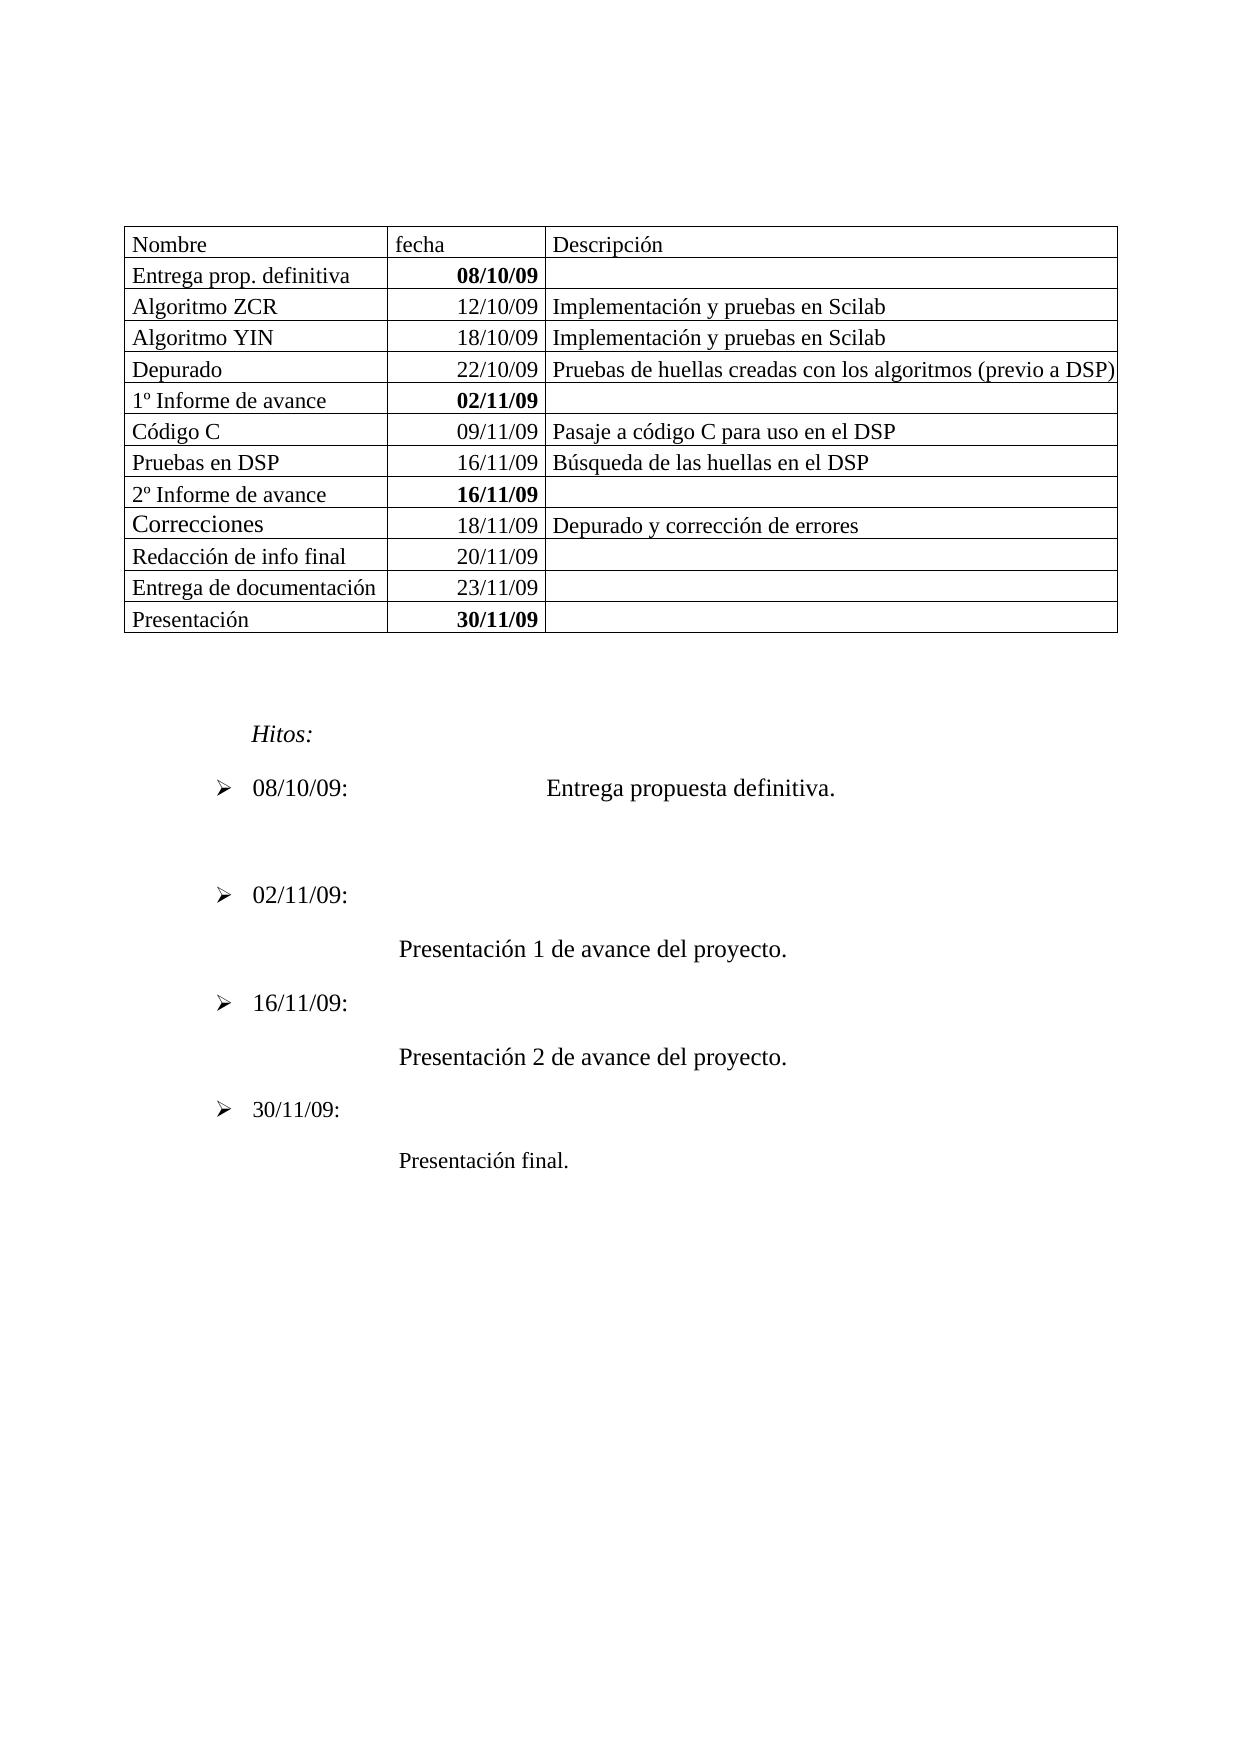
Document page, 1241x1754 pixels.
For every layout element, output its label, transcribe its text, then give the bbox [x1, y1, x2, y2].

table_cell 12/10/09 [388, 289, 545, 319]
text Presentación final. [252, 1147, 1063, 1173]
table_cell Entrega prop. definitiva [125, 258, 387, 288]
table_cell 30/11/09 [388, 602, 545, 632]
table_cell [546, 571, 1117, 601]
table_cell 02/11/09 [388, 383, 545, 413]
table_cell Pruebas en DSP [125, 446, 387, 476]
list 16/11/09: [215, 988, 1063, 1017]
table_cell Búsqueda de las huellas en el DSP [546, 446, 1117, 476]
list 08/10/09: Entrega propuesta definitiva. [215, 773, 1063, 801]
table_cell 22/10/09 [388, 352, 545, 382]
table_cell Pasaje a código C para uso en el DSP [546, 414, 1117, 444]
table_header fecha [388, 227, 545, 257]
table_cell 20/11/09 [388, 539, 545, 569]
table_cell 18/10/09 [388, 321, 545, 351]
table_cell Entrega de documentación [125, 571, 387, 601]
list 02/11/09: [215, 880, 1063, 909]
list 30/11/09: [215, 1096, 1063, 1122]
table_cell 08/10/09 [388, 258, 545, 288]
table_cell 1º Informe de avance [125, 383, 387, 413]
table_header Descripción [546, 227, 1117, 257]
table_cell Presentación [125, 602, 387, 632]
table_cell 2º Informe de avance [125, 477, 387, 507]
table_cell [546, 539, 1117, 569]
table_cell Correcciones [125, 508, 387, 538]
table_cell 16/11/09 [388, 477, 545, 507]
table_cell 23/11/09 [388, 571, 545, 601]
table_cell Pruebas de huellas creadas con los algoritmos (previo a DSP) [546, 352, 1117, 382]
table_cell Depurado [125, 352, 387, 382]
table_cell 09/11/09 [388, 414, 545, 444]
table_cell Implementación y pruebas en Scilab [546, 321, 1117, 351]
table_cell Implementación y pruebas en Scilab [546, 289, 1117, 319]
table_cell [546, 477, 1117, 507]
table_cell Redacción de info final [125, 539, 387, 569]
text Hitos: [177, 719, 1063, 747]
table_cell Código C [125, 414, 387, 444]
table_cell Algoritmo ZCR [125, 289, 387, 319]
table_cell [546, 602, 1117, 632]
table_cell Depurado y corrección de errores [546, 508, 1117, 538]
text Presentación 2 de avance del proyecto. [215, 1042, 1063, 1071]
table_cell 18/11/09 [388, 508, 545, 538]
table_header Nombre [125, 227, 387, 257]
table_cell 16/11/09 [388, 446, 545, 476]
table_cell Algoritmo YIN [125, 321, 387, 351]
table_cell [546, 383, 1117, 413]
table_cell [546, 258, 1117, 288]
text Presentación 1 de avance del proyecto. [215, 934, 1063, 963]
